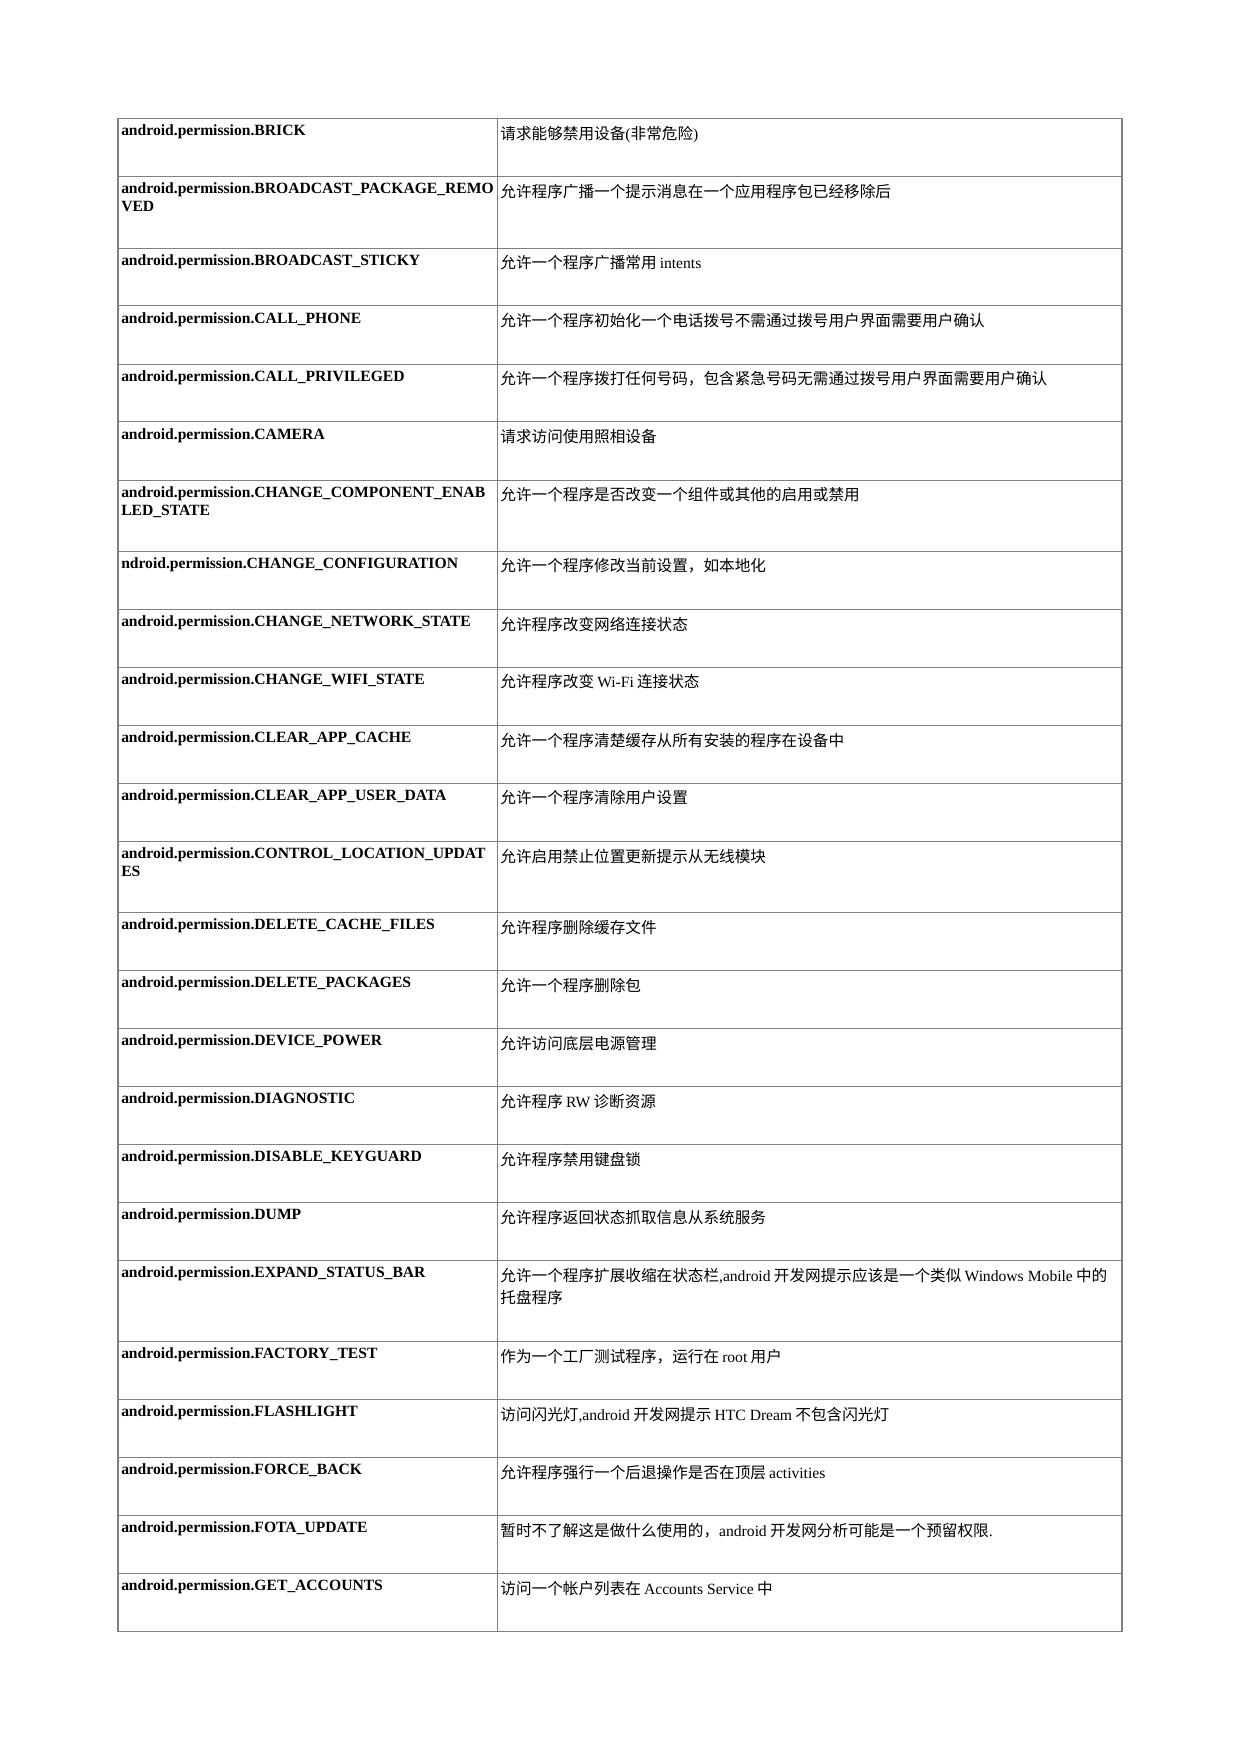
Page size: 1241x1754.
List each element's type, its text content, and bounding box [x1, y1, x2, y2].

table_cell android.permission.CAMERA [119, 422, 497, 479]
table_cell android.permission.FACTORY_TEST [119, 1342, 497, 1399]
table_cell ndroid.permission.CHANGE_CONFIGURATION [119, 552, 497, 609]
table_cell 允许启用禁止位置更新提示从无线模块 [498, 842, 1121, 912]
table_cell android.permission.BROADCAST_STICKY [119, 249, 497, 305]
table_cell android.permission.DIAGNOSTIC [119, 1087, 497, 1144]
table_cell 允许一个程序是否改变一个组件或其他的启用或禁用 [498, 481, 1121, 551]
table_cell android.permission.CLEAR_APP_CACHE [119, 726, 497, 783]
table_cell android.permission.CONTROL_LOCATION_UPDATES [119, 842, 497, 912]
table_cell 允许一个程序修改当前设置，如本地化 [498, 552, 1121, 609]
table_cell android.permission.DEVICE_POWER [119, 1029, 497, 1086]
table_cell android.permission.DUMP [119, 1203, 497, 1260]
table_cell 允许程序禁用键盘锁 [498, 1145, 1121, 1202]
table_cell 允许程序删除缓存文件 [498, 913, 1121, 970]
table_cell android.permission.CHANGE_COMPONENT_ENABLED_STATE [119, 481, 497, 551]
table_cell android.permission.DISABLE_KEYGUARD [119, 1145, 497, 1202]
table_cell android.permission.CLEAR_APP_USER_DATA [119, 784, 497, 841]
table_cell 允许一个程序扩展收缩在状态栏,android开发网提示应该是一个类似Windows Mobile中的托盘程序 [498, 1261, 1121, 1341]
table_cell 允许访问底层电源管理 [498, 1029, 1121, 1086]
table_cell 请求能够禁用设备(非常危险) [498, 119, 1121, 176]
table_cell 请求访问使用照相设备 [498, 422, 1121, 479]
table_cell android.permission.CALL_PRIVILEGED [119, 365, 497, 421]
table_cell 允许程序返回状态抓取信息从系统服务 [498, 1203, 1121, 1260]
table_cell 允许程序强行一个后退操作是否在顶层activities [498, 1458, 1121, 1515]
table_cell android.permission.DELETE_PACKAGES [119, 971, 497, 1028]
table_cell android.permission.DELETE_CACHE_FILES [119, 913, 497, 970]
table_cell 允许一个程序删除包 [498, 971, 1121, 1028]
table_cell android.permission.FLASHLIGHT [119, 1400, 497, 1457]
table_cell 允许程序改变Wi-Fi连接状态 [498, 668, 1121, 725]
table_cell 暂时不了解这是做什么使用的，android开发网分析可能是一个预留权限. [498, 1516, 1121, 1573]
table_cell 允许程序RW诊断资源 [498, 1087, 1121, 1144]
table_cell android.permission.CHANGE_WIFI_STATE [119, 668, 497, 725]
table_cell 允许一个程序拨打任何号码，包含紧急号码无需通过拨号用户界面需要用户确认 [498, 365, 1121, 421]
table_cell 允许程序改变网络连接状态 [498, 610, 1121, 667]
table_cell 访问闪光灯,android开发网提示HTC Dream不包含闪光灯 [498, 1400, 1121, 1457]
table_cell android.permission.EXPAND_STATUS_BAR [119, 1261, 497, 1341]
table_cell 允许一个程序广播常用intents [498, 249, 1121, 305]
table_cell 允许一个程序初始化一个电话拨号不需通过拨号用户界面需要用户确认 [498, 306, 1121, 363]
table_cell 作为一个工厂测试程序，运行在root用户 [498, 1342, 1121, 1399]
table_cell android.permission.BROADCAST_PACKAGE_REMOVED [119, 177, 497, 247]
table_cell android.permission.FORCE_BACK [119, 1458, 497, 1515]
table_cell android.permission.CHANGE_NETWORK_STATE [119, 610, 497, 667]
table_cell 允许一个程序清除用户设置 [498, 784, 1121, 841]
table_cell android.permission.CALL_PHONE [119, 306, 497, 363]
table_cell android.permission.FOTA_UPDATE [119, 1516, 497, 1573]
table_cell android.permission.BRICK [119, 119, 497, 176]
table_cell 访问一个帐户列表在Accounts Service中 [498, 1574, 1121, 1631]
table_cell 允许程序广播一个提示消息在一个应用程序包已经移除后 [498, 177, 1121, 247]
table_cell 允许一个程序清楚缓存从所有安装的程序在设备中 [498, 726, 1121, 783]
table_cell android.permission.GET_ACCOUNTS [119, 1574, 497, 1631]
